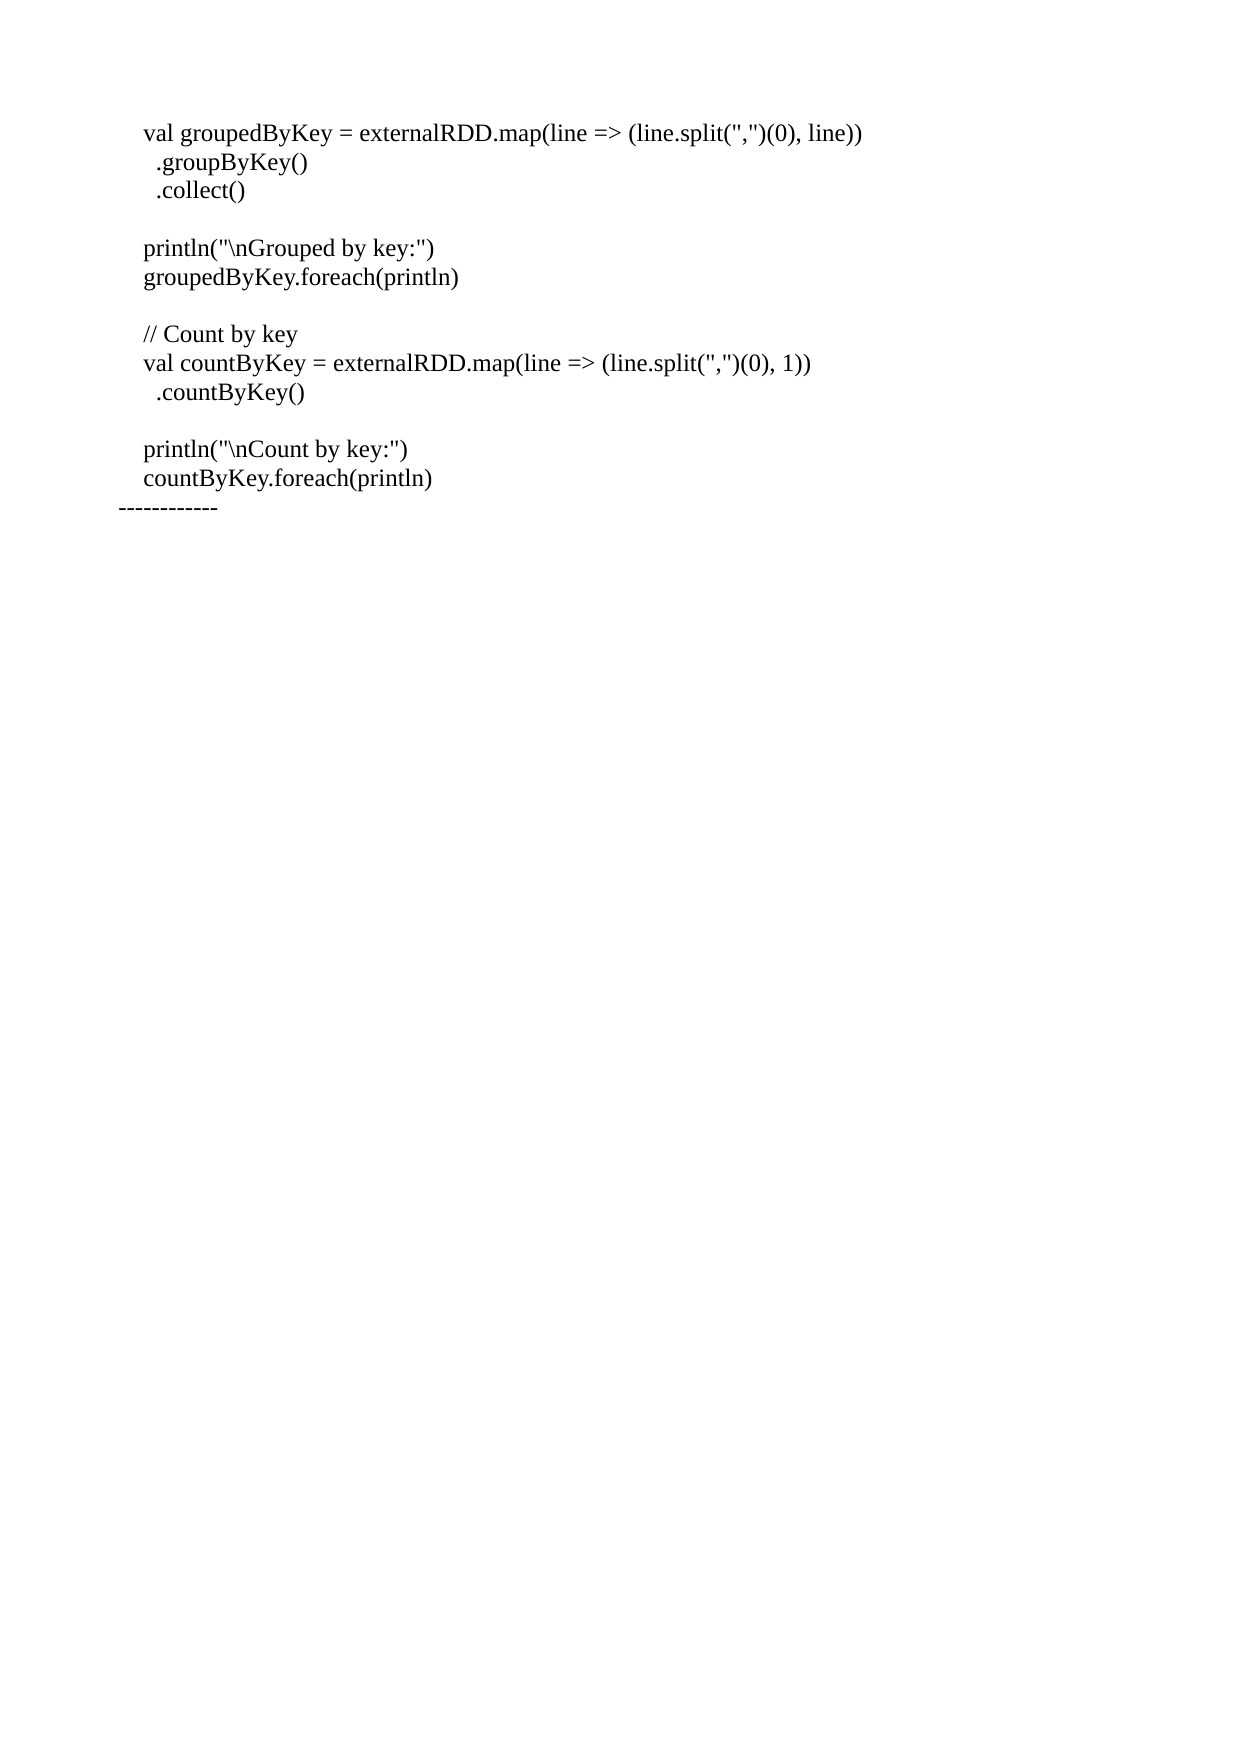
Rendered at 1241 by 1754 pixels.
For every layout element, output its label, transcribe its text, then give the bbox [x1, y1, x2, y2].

text println("\nGrouped by key:") [118, 233, 1122, 262]
text println("\nCount by key:") [118, 434, 1122, 463]
text val countByKey = externalRDD.map(line => (line.split(",")(0), 1)) [118, 348, 1122, 377]
text groupedByKey.foreach(println) [118, 262, 1122, 291]
text countByKey.foreach(println) [118, 463, 1122, 492]
text // Count by key [118, 319, 1122, 348]
text ------------ [118, 492, 1122, 521]
text val groupedByKey = externalRDD.map(line => (line.split(",")(0), line)) [118, 118, 1122, 147]
text .groupByKey() [118, 147, 1122, 176]
text .collect() [118, 176, 1122, 204]
text .countByKey() [118, 377, 1122, 406]
